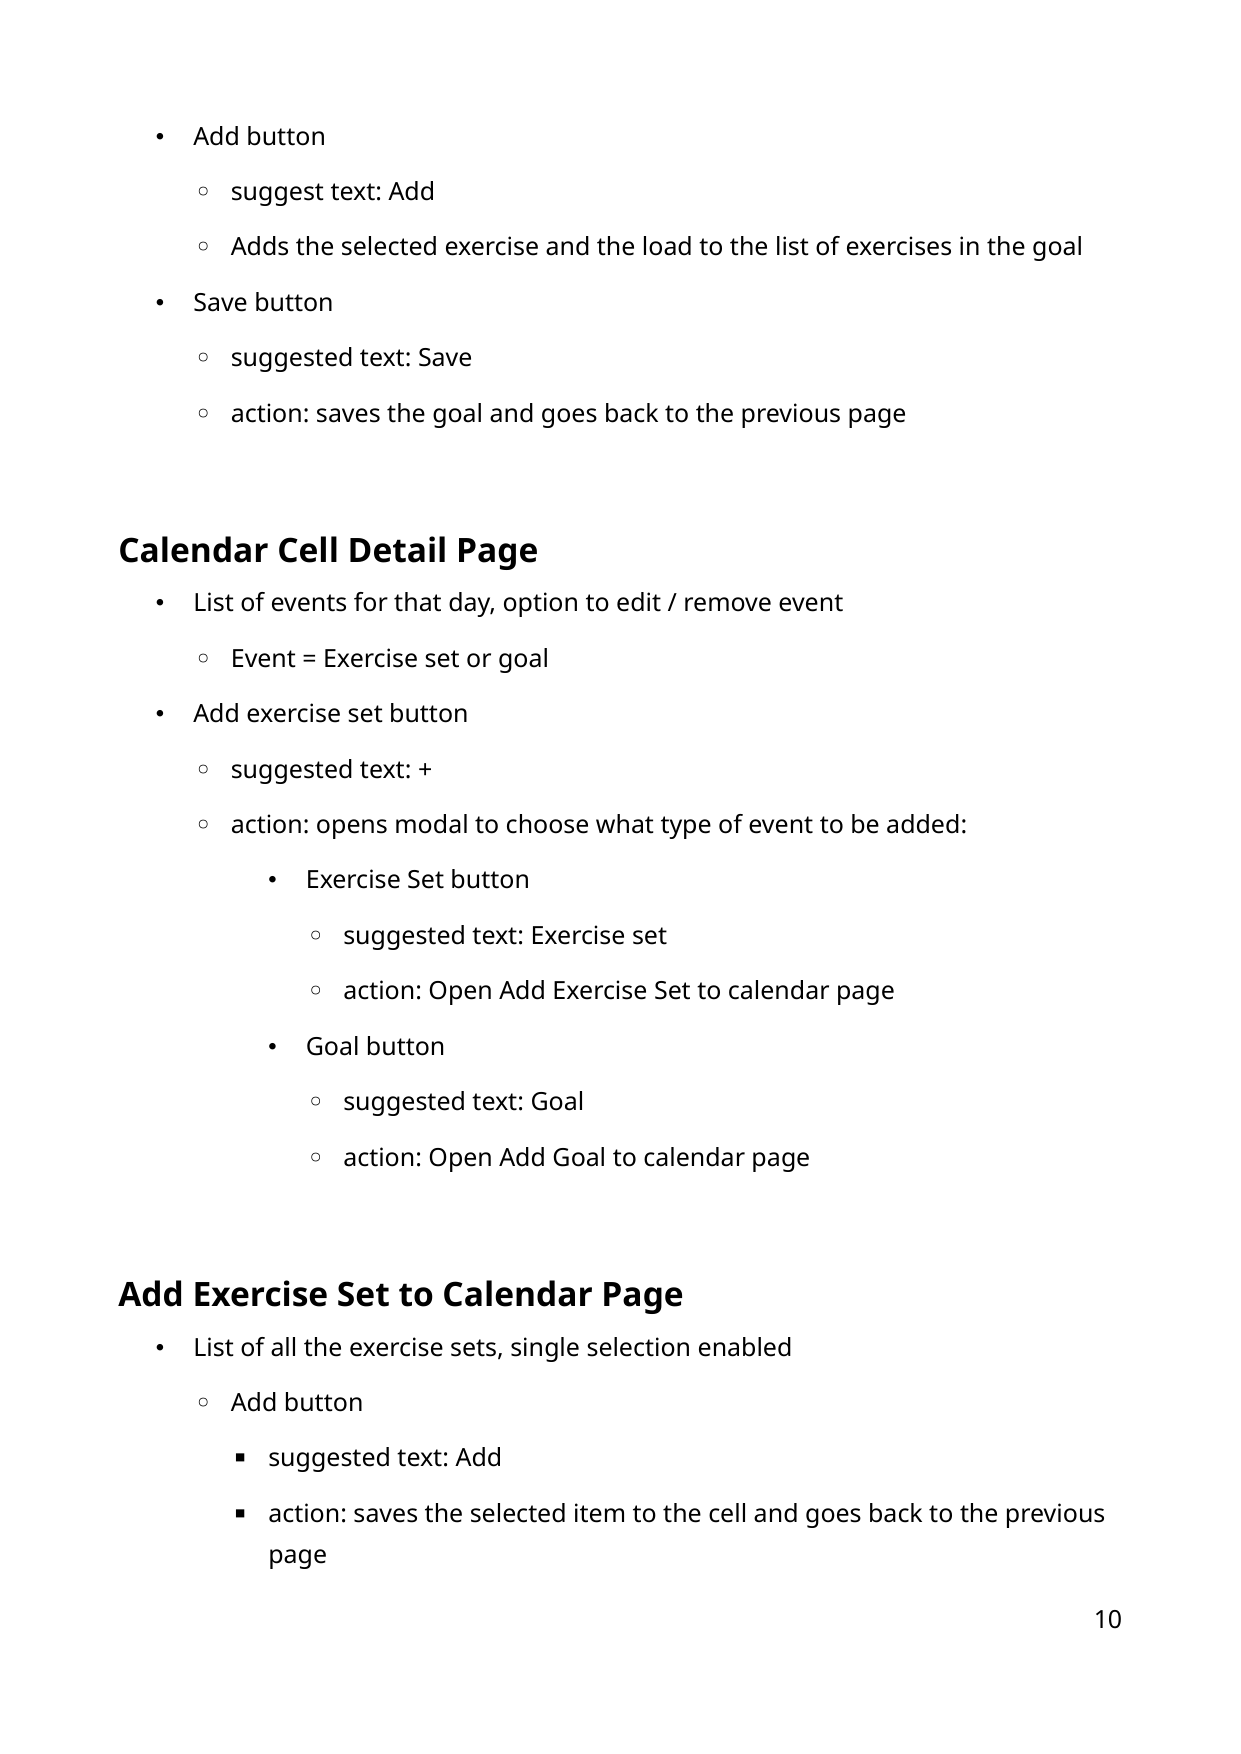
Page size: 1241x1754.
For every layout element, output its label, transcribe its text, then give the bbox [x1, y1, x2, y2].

list Add exercise set button [156, 696, 1122, 730]
list Save button [156, 284, 1122, 318]
list Add button [193, 1384, 1122, 1419]
list suggested text: + [193, 751, 1122, 785]
list action: Open Add Exercise Set to calendar page [306, 973, 1122, 1007]
list suggest text: Add [193, 173, 1122, 208]
list Event = Exercise set or goal [193, 641, 1122, 674]
list suggested text: Add [231, 1440, 1122, 1474]
list Add button [156, 118, 1122, 152]
list action: Open Add Goal to calendar page [306, 1139, 1122, 1173]
list suggested text: Save [193, 340, 1122, 374]
list action: saves the selected item to the cell and goes back to the previous page [231, 1495, 1122, 1570]
list Exercise Set button [268, 862, 1122, 896]
list suggested text: Exercise set [306, 918, 1122, 952]
list action: saves the goal and goes back to the previous page [193, 395, 1122, 429]
list List of events for that day, option to edit / remove event [156, 585, 1122, 619]
list suggested text: Goal [306, 1084, 1122, 1118]
list action: opens modal to choose what type of event to be added: [193, 807, 1122, 841]
list Adds the selected exercise and the load to the list of exercises in the goal [193, 229, 1122, 263]
subtitle Add Exercise Set to Calendar Page [118, 1271, 1122, 1317]
list List of all the exercise sets, single selection enabled [156, 1329, 1122, 1363]
subtitle Calendar Cell Detail Page [118, 527, 1122, 573]
list Goal button [268, 1028, 1122, 1062]
